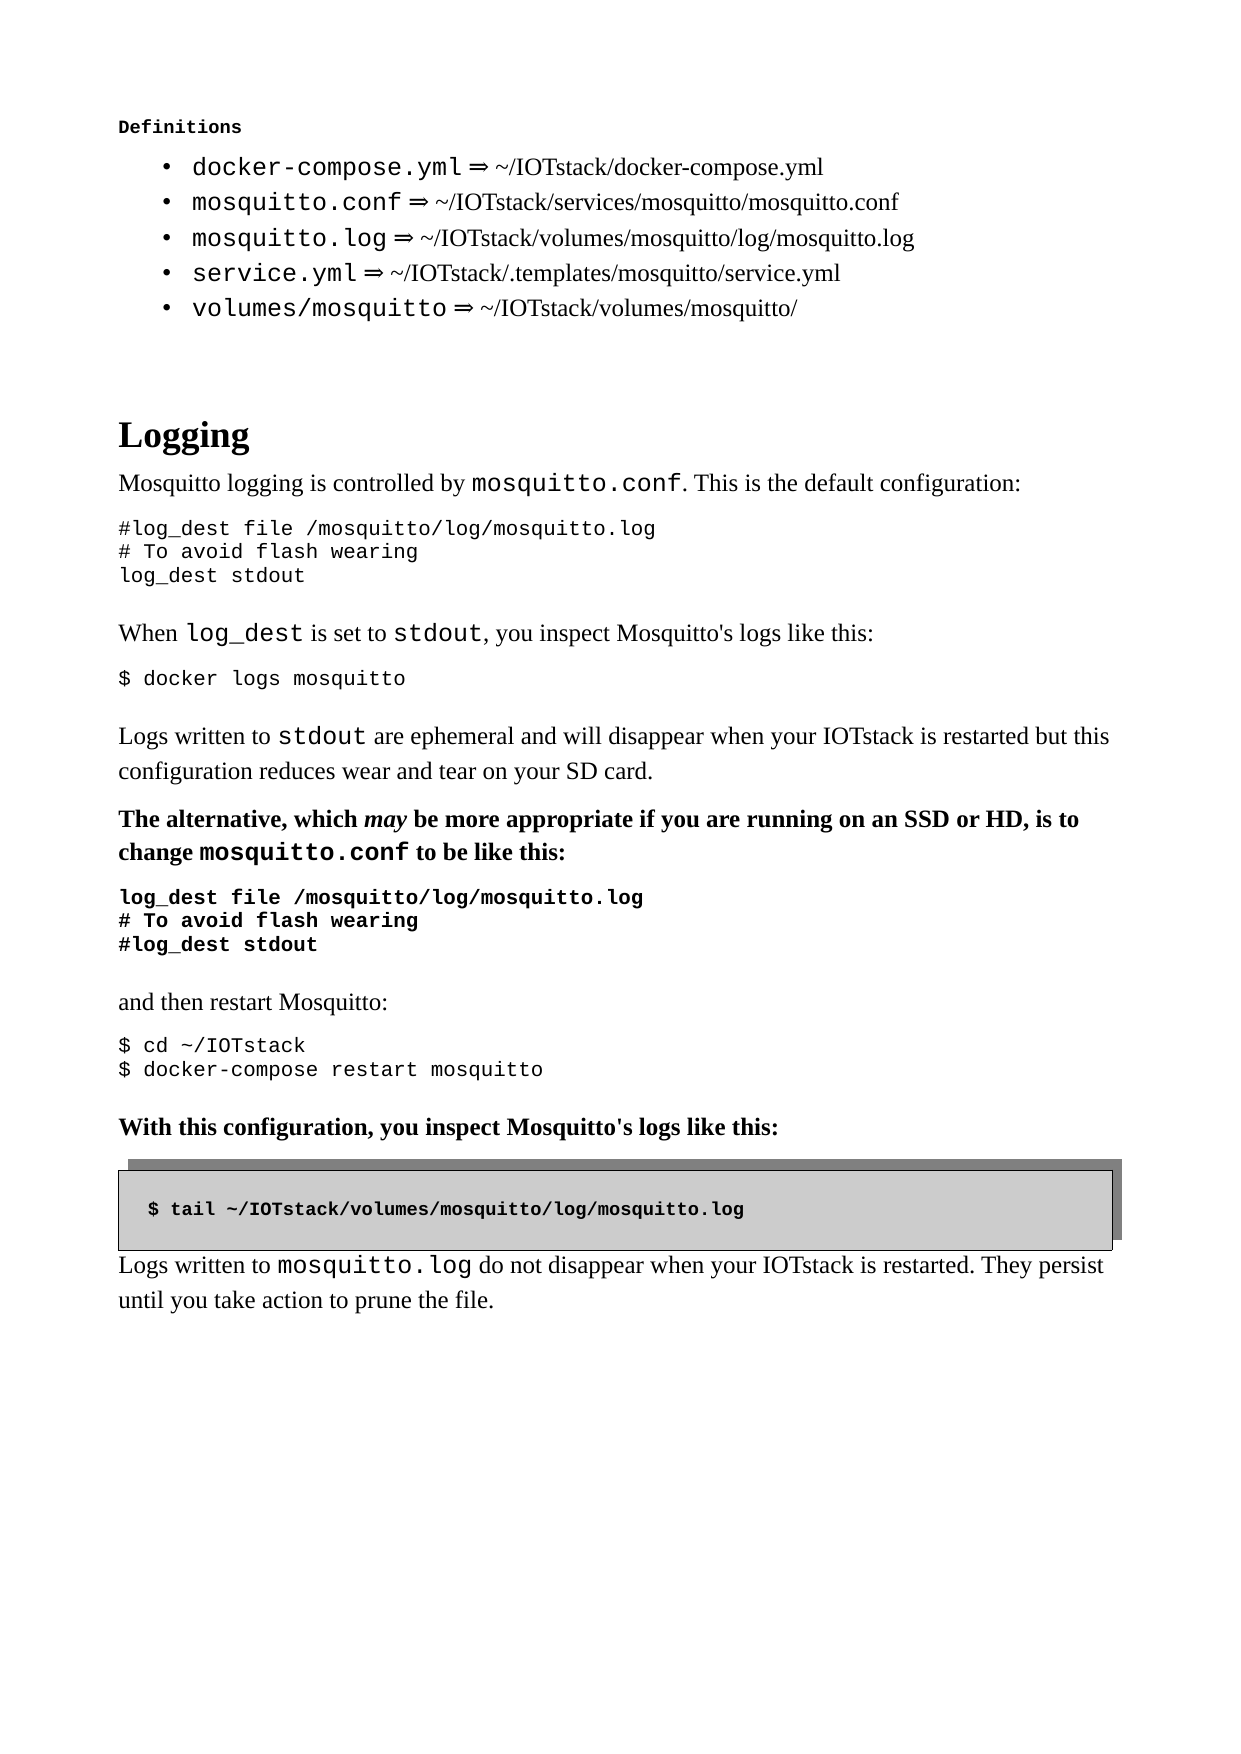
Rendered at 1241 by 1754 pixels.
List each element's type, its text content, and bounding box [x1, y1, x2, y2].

text # To avoid flash wearing [118, 911, 1122, 934]
list service.yml ⇒ ~/IOTstack/.templates/mosquitto/service.yml [162, 258, 1122, 289]
text log_dest file /mosquitto/log/mosquitto.log [118, 887, 1122, 911]
text The alternative, which may be more appropriate if you are running on an SSD or HD, is to change mosquitto.conf to be like this: [118, 804, 1122, 868]
list mosquitto.log ⇒ ~/IOTstack/volumes/mosquitto/log/mosquitto.log [162, 223, 1122, 253]
list volumes/mosquitto ⇒ ~/IOTstack/volumes/mosquitto/ [162, 293, 1122, 324]
text and then restart Mosquitto: [118, 987, 1122, 1016]
subtitle Logging [118, 412, 1122, 455]
text Mosquitto logging is controlled by mosquitto.conf. This is the default configuration: [118, 468, 1122, 498]
text log_dest stdout [118, 565, 1122, 588]
text $ cd ~/IOTstack [118, 1035, 1122, 1058]
list docker-compose.yml ⇒ ~/IOTstack/docker-compose.yml [162, 152, 1122, 183]
text #log_dest stdout [118, 934, 1122, 958]
text $ docker logs mosquitto [118, 668, 1122, 692]
text # To avoid flash wearing [118, 541, 1122, 565]
text Logs written to mosquitto.log do not disappear when your IOTstack is restarted. They persist until you take action to prune the file. [118, 1250, 1122, 1314]
text $ docker-compose restart mosquitto [118, 1058, 1122, 1082]
text Logs written to stdout are ephemeral and will disappear when your IOTstack is restarted but this configuration reduces wear and tear on your SD card. [118, 721, 1122, 785]
text With this configuration, you inspect Mosquitto's logs like this: [118, 1112, 1122, 1140]
text When log_dest is set to stdout, you inspect Mosquitto's logs like this: [118, 618, 1122, 649]
text #log_dest file /mosquitto/log/mosquitto.log [118, 518, 1122, 541]
subtitle Definitions [118, 118, 1122, 139]
text $ tail ~/IOTstack/volumes/mosquitto/log/mosquitto.log [119, 1171, 1112, 1250]
list mosquitto.conf ⇒ ~/IOTstack/services/mosquitto/mosquitto.conf [162, 187, 1122, 218]
